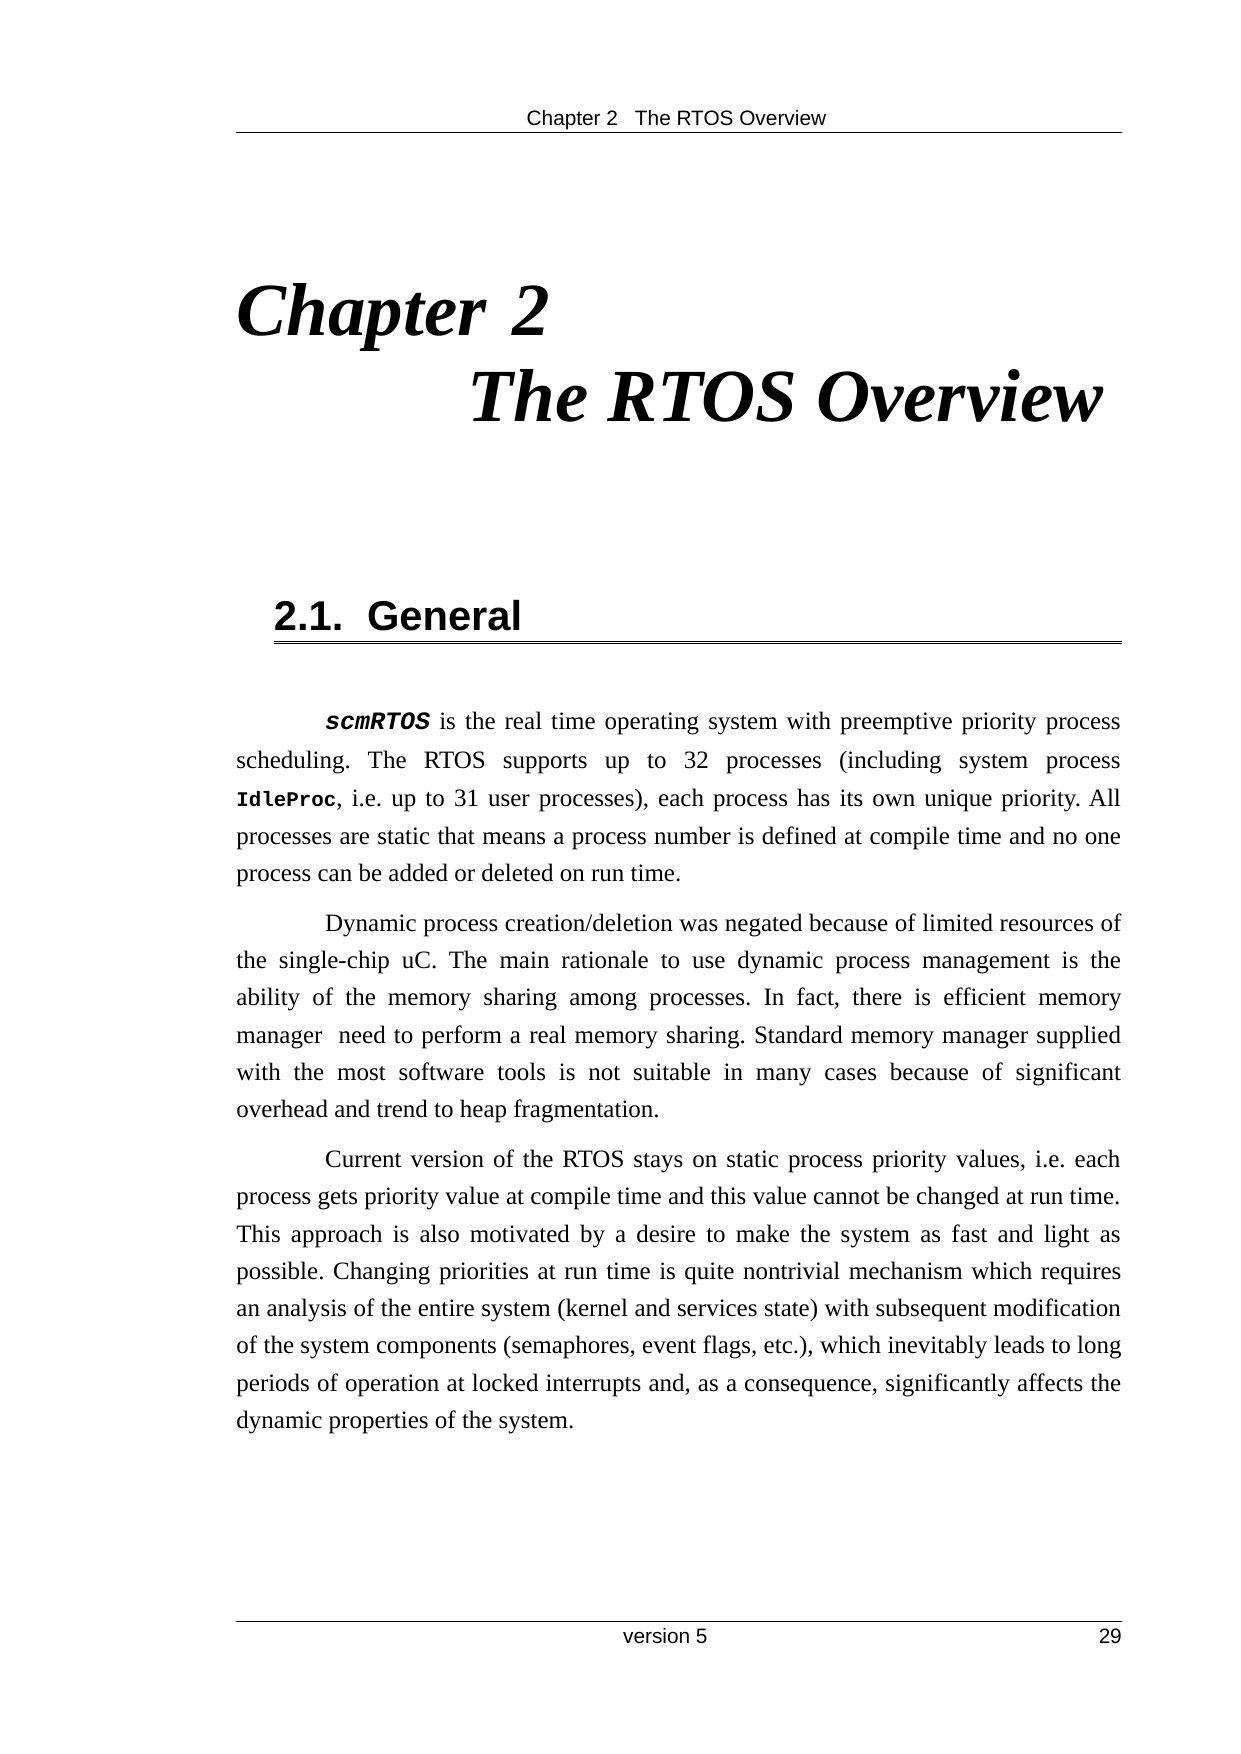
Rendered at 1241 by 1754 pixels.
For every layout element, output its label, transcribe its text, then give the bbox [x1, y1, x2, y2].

text Current version of the RTOS stays on static process priority values, i.e. each process gets priority value at compile time and this value cannot be changed at run time. This approach is also motivated by a desire to make the system as fast and light as possible. Changing priorities at run time is quite nontrivial mechanism which requires an analysis of the entire system (kernel and services state) with subsequent modification of the system components (semaphores, event flags, etc.), which inevitably leads to long periods of operation at locked interrupts and, as a consequence, significantly affects the dynamic properties of the system. [236, 1144, 1122, 1434]
text Dynamic process creation/deletion was negated because of limited resources of the single-chip uC. The main rationale to use dynamic process management is the ability of the memory sharing among processes. In fact, there is efficient memory manager need to perform a real memory sharing. Standard memory manager supplied with the most software tools is not suitable in many cases because of significant overhead and trend to heap fragmentation. [236, 908, 1122, 1123]
subtitle General [274, 591, 1122, 641]
text scmRTOS is the real time operating system with preemptive priority process scheduling. The RTOS supports up to 32 processes (including system process IdleProc, i.e. up to 31 user processes), each process has its own unique priority. All processes are static that means a process number is defined at compile time and no one process can be added or deleted on run time. [236, 706, 1122, 887]
subtitle The RTOS Overview [236, 265, 1122, 440]
